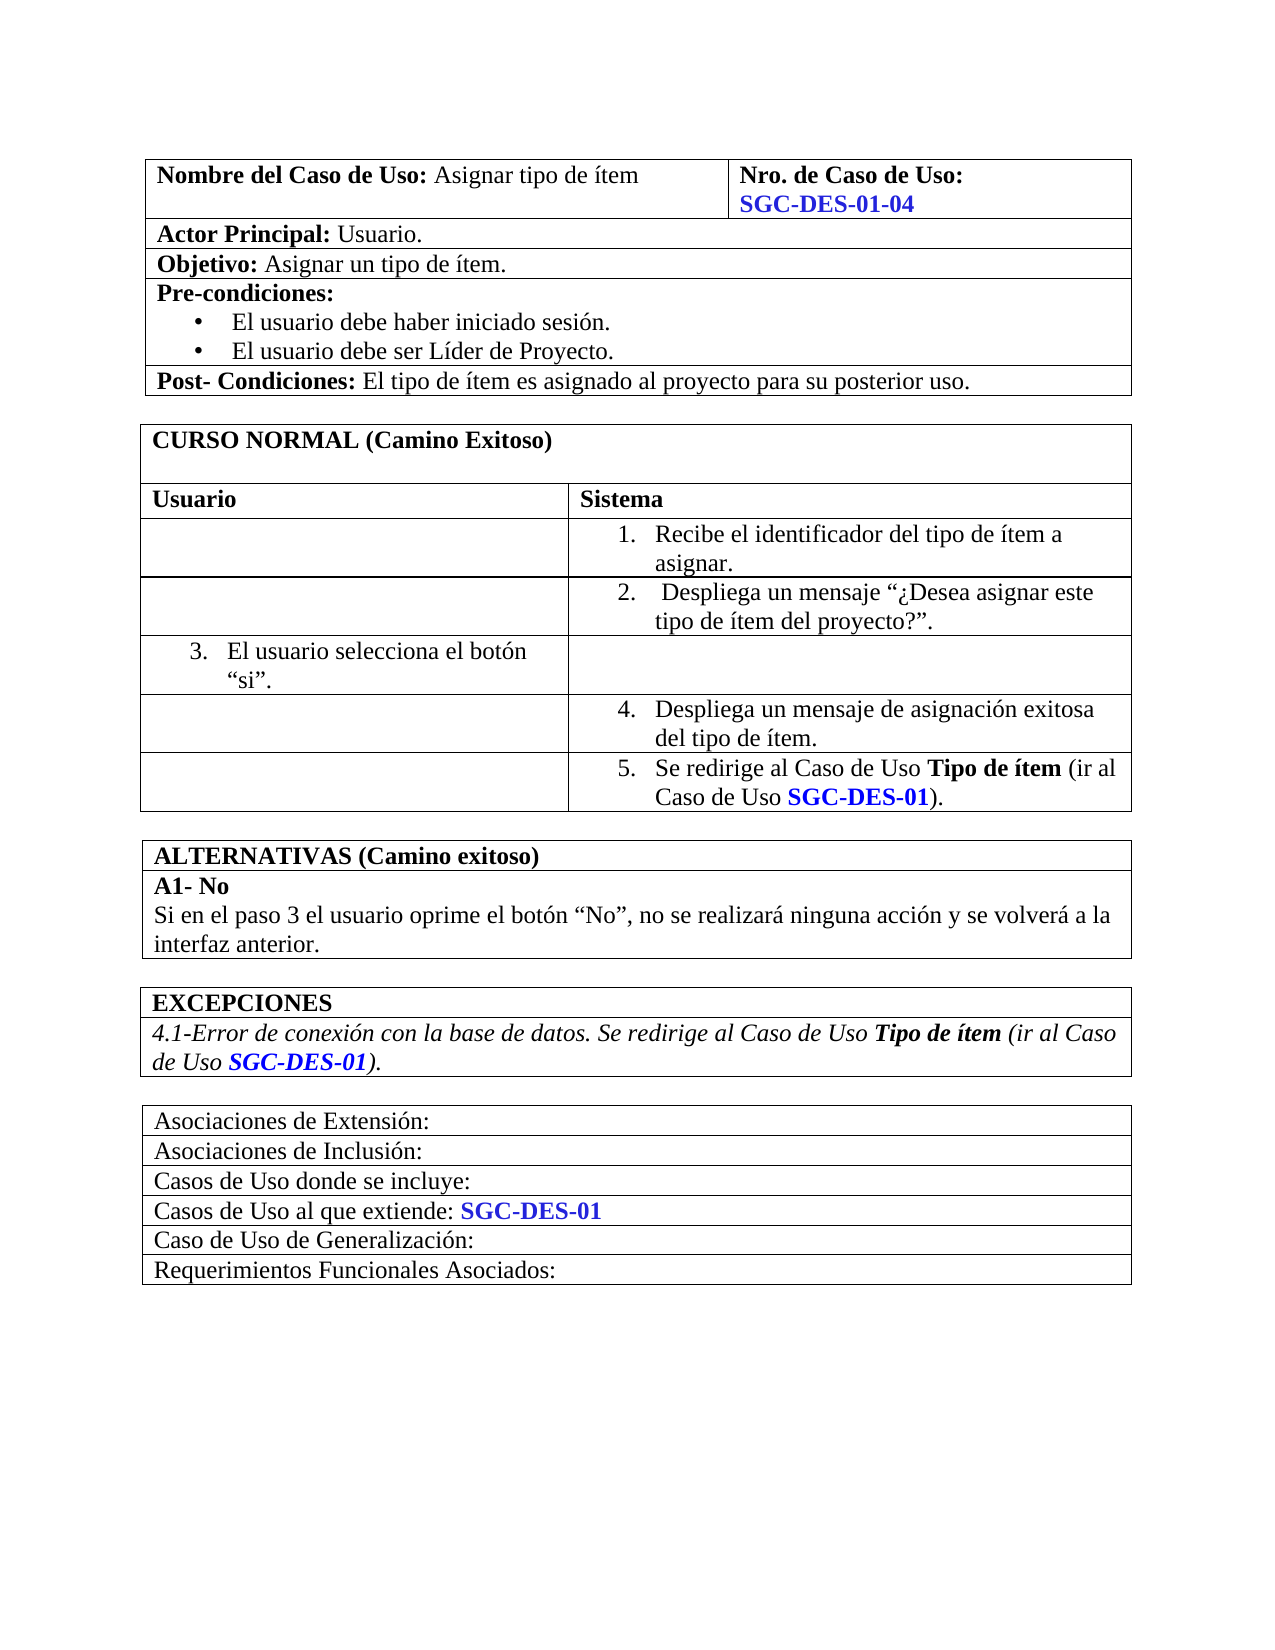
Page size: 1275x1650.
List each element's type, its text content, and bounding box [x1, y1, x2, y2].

table_cell A1- No Si en el paso 3 el usuario oprime el botón “No”, no se realizará ninguna acción y se volverá a la interfaz anterior. [143, 871, 1131, 957]
table_cell Usuario [141, 484, 568, 518]
table_cell Sistema [569, 484, 1131, 518]
table_cell Pre-condiciones: El usuario debe haber iniciado sesión. El usuario debe ser Líder de Proyecto. [146, 279, 1131, 365]
table_cell [141, 753, 568, 811]
table_header Asociaciones de Extensión: [143, 1106, 1131, 1135]
table_cell [569, 636, 1131, 693]
table_cell Despliega un mensaje de asignación exitosa del tipo de ítem. [569, 695, 1131, 752]
table_cell 4.1-Error de conexión con la base de datos. Se redirige al Caso de Uso Tipo de ítem (ir al Caso de Uso SGC-DES-01). [141, 1018, 1131, 1076]
table_cell Se redirige al Caso de Uso Tipo de ítem (ir al Caso de Uso SGC-DES-01). [569, 753, 1131, 811]
table_cell El usuario selecciona el botón “si”. [141, 636, 568, 693]
table_header Nro. de Caso de Uso: SGC-DES-01-04 [729, 160, 1131, 218]
table_cell Asociaciones de Inclusión: [143, 1136, 1131, 1165]
table_cell Despliega un mensaje “¿Desea asignar este tipo de ítem del proyecto?”. [569, 578, 1131, 635]
table_cell [141, 695, 568, 752]
table_cell Recibe el identificador del tipo de ítem a asignar. [569, 519, 1131, 576]
table_cell Caso de Uso de Generalización: [143, 1226, 1131, 1254]
table_cell [141, 519, 568, 576]
table_cell [141, 578, 568, 635]
table_cell Actor Principal: Usuario. [146, 219, 1131, 248]
table_header ALTERNATIVAS (Camino exitoso) [143, 841, 1131, 870]
table_header Nombre del Caso de Uso: Asignar tipo de ítem [146, 160, 728, 218]
table_cell Casos de Uso donde se incluye: [143, 1166, 1131, 1195]
table_cell Casos de Uso al que extiende: SGC-DES-01 [143, 1196, 1131, 1224]
table_cell Post- Condiciones: El tipo de ítem es asignado al proyecto para su posterior uso. [146, 366, 1131, 394]
table_cell Requerimientos Funcionales Asociados: [143, 1255, 1131, 1284]
table_cell Objetivo: Asignar un tipo de ítem. [146, 249, 1131, 277]
table_header EXCEPCIONES [141, 988, 1131, 1017]
table_header CURSO NORMAL (Camino Exitoso) [141, 425, 1131, 483]
